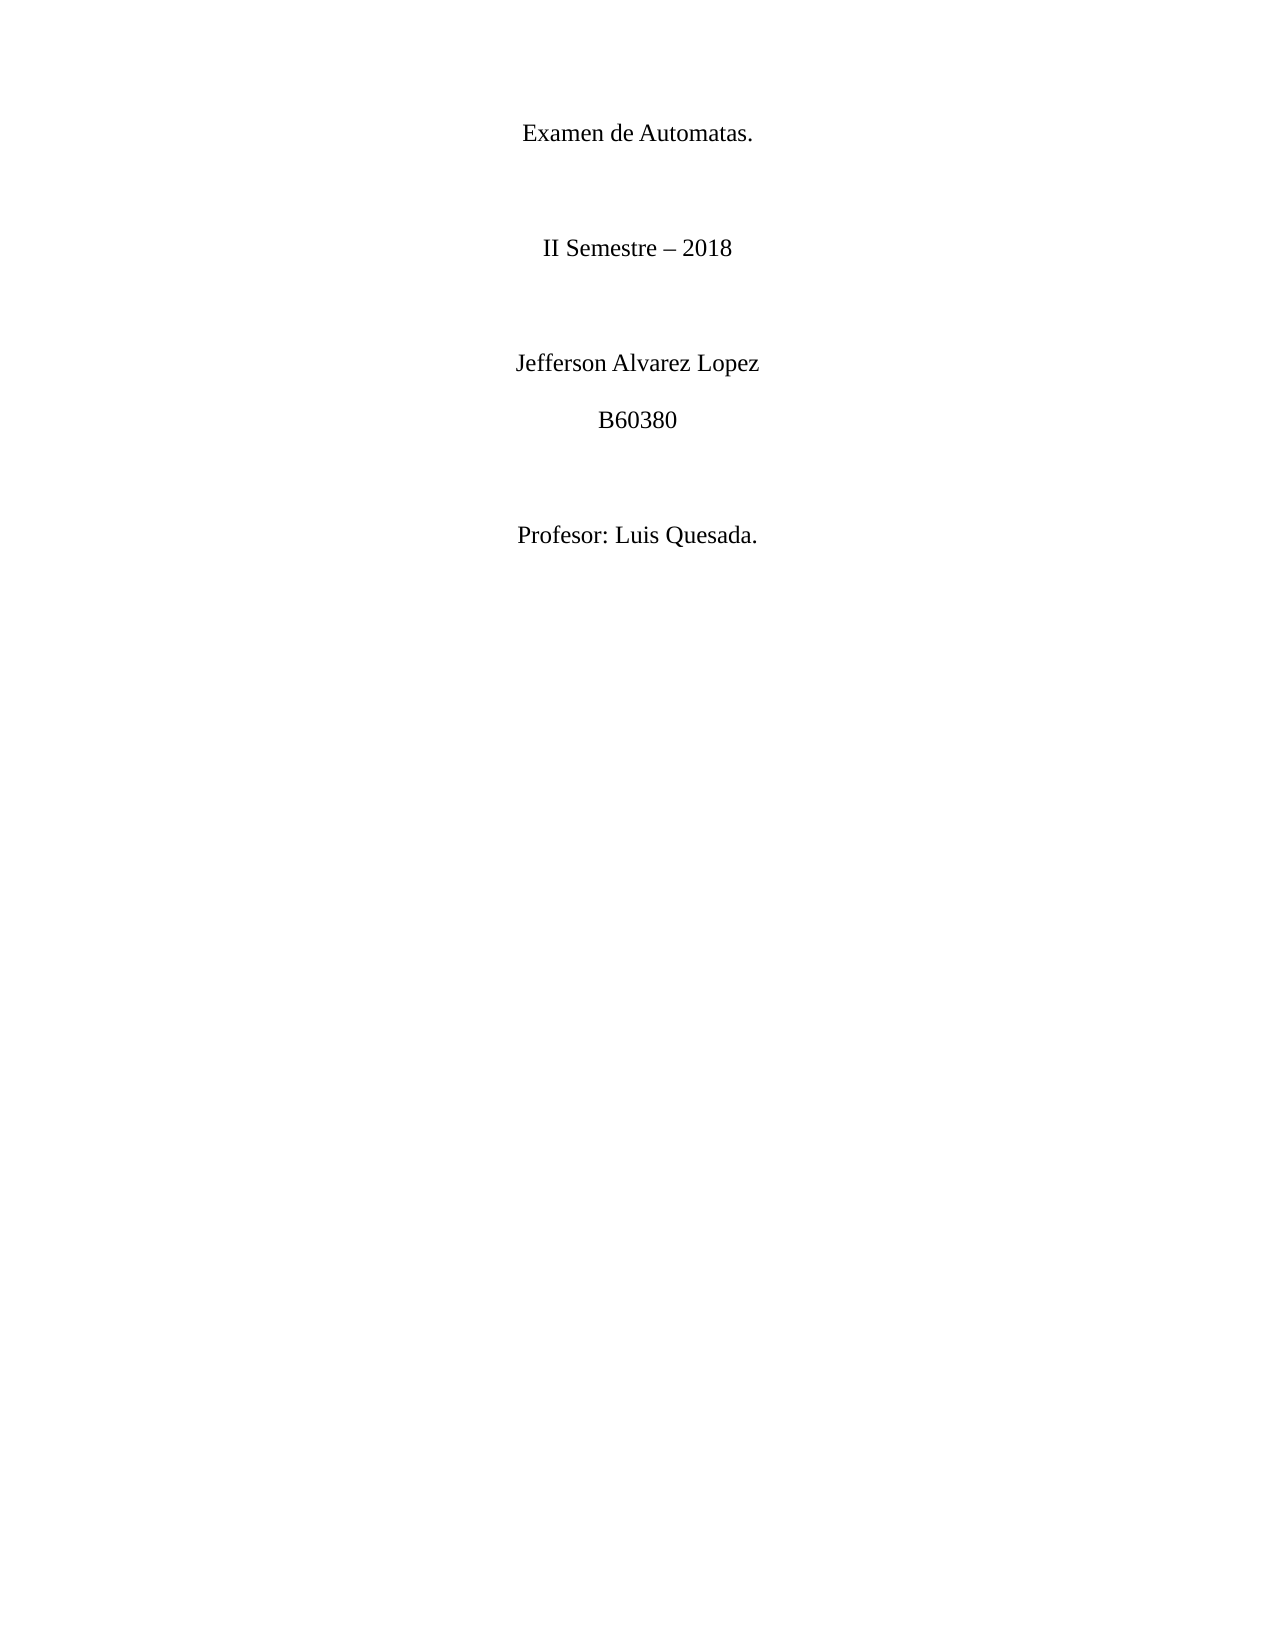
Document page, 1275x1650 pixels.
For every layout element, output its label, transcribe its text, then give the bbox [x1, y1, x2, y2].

text Profesor: Luis Quesada. [118, 521, 1157, 549]
text B60380 [118, 406, 1157, 434]
text II Semestre – 2018 [118, 233, 1157, 262]
text Jefferson Alvarez Lopez [118, 348, 1157, 377]
text Examen de Automatas. [118, 118, 1157, 147]
